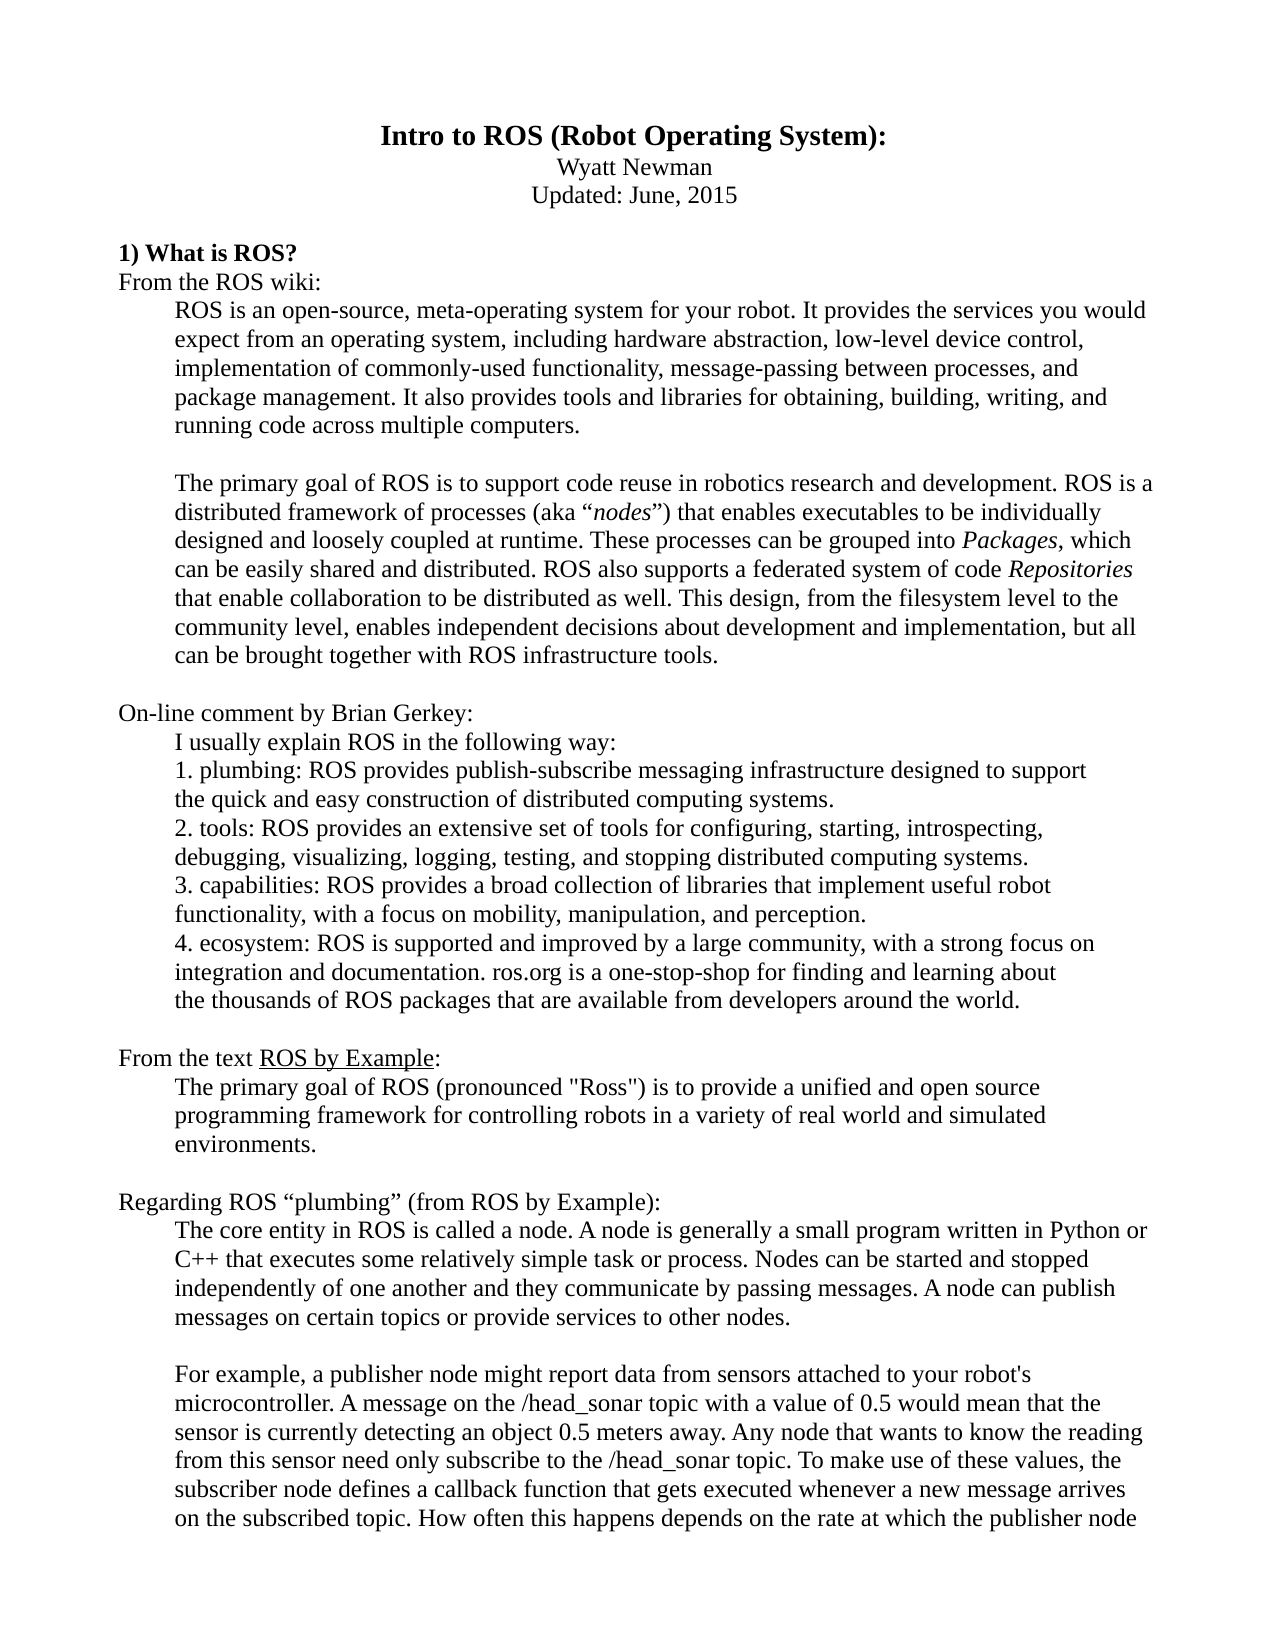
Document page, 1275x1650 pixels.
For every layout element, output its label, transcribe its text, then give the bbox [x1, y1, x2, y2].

text 3. capabilities: ROS provides a broad collection of libraries that implement useful robot [174, 870, 1157, 899]
text the quick and easy construction of distributed computing systems. [174, 784, 1157, 813]
text From the text ROS by Example: [118, 1043, 1157, 1072]
text programming framework for controlling robots in a variety of real world and simulated [174, 1100, 1157, 1129]
text 1) What is ROS? [118, 238, 1157, 267]
text ROS is an open‐source, meta‐operating system for your robot. It provides the services you would expect from an operating system, including hardware abstraction, low‐level device control, implementation of commonly‐used functionality, message‐passing between processes, and package management. It also provides tools and libraries for obtaining, building, writing, and running code across multiple computers. [174, 295, 1157, 439]
text From the ROS wiki: [118, 267, 1157, 295]
text environments. [174, 1129, 1157, 1158]
text I usually explain ROS in the following way: [174, 727, 1157, 755]
text 2. tools: ROS provides an extensive set of tools for configuring, starting, introspecting, [174, 813, 1157, 842]
text On‐line comment by Brian Gerkey: [118, 698, 1157, 727]
text integration and documentation. ros.org is a one-stop-shop for finding and learning about [174, 957, 1157, 985]
text The core entity in ROS is called a node. A node is generally a small program written in Python or C++ that executes some relatively simple task or process. Nodes can be started and stopped independently of one another and they communicate by passing messages. A node can publish messages on certain topics or provide services to other nodes. [174, 1215, 1157, 1330]
text Updated: June, 2015 [118, 180, 1157, 209]
text functionality, with a focus on mobility, manipulation, and perception. [174, 899, 1157, 928]
text the thousands of ROS packages that are available from developers around the world. [174, 985, 1157, 1014]
text The primary goal of ROS (pronounced "Ross") is to provide a unified and open source [174, 1072, 1157, 1100]
text For example, a publisher node might report data from sensors attached to your robot's microcontroller. A message on the /head_sonar topic with a value of 0.5 would mean that the sensor is currently detecting an object 0.5 meters away. Any node that wants to know the reading from this sensor need only subscribe to the /head_sonar topic. To make use of these values, the subscriber node defines a callback function that gets executed whenever a new message arrives on the subscribed topic. How often this happens depends on the rate at which the publisher node [174, 1359, 1157, 1532]
text Wyatt Newman [118, 152, 1157, 180]
text The primary goal of ROS is to support code reuse in robotics research and development. ROS is a distributed framework of processes (aka “nodes”) that enables executables to be individually designed and loosely coupled at runtime. These processes can be grouped into Packages, which can be easily shared and distributed. ROS also supports a federated system of code Repositories that enable collaboration to be distributed as well. This design, from the filesystem level to the community level, enables independent decisions about development and implementation, but all can be brought together with ROS infrastructure tools. [174, 468, 1157, 669]
text Intro to ROS (Robot Operating System): [118, 118, 1157, 152]
text debugging, visualizing, logging, testing, and stopping distributed computing systems. [174, 842, 1157, 870]
text Regarding ROS “plumbing” (from ROS by Example): [118, 1187, 1157, 1215]
text 1. plumbing: ROS provides publish-subscribe messaging infrastructure designed to support [174, 755, 1157, 784]
text 4. ecosystem: ROS is supported and improved by a large community, with a strong focus on [174, 928, 1157, 957]
